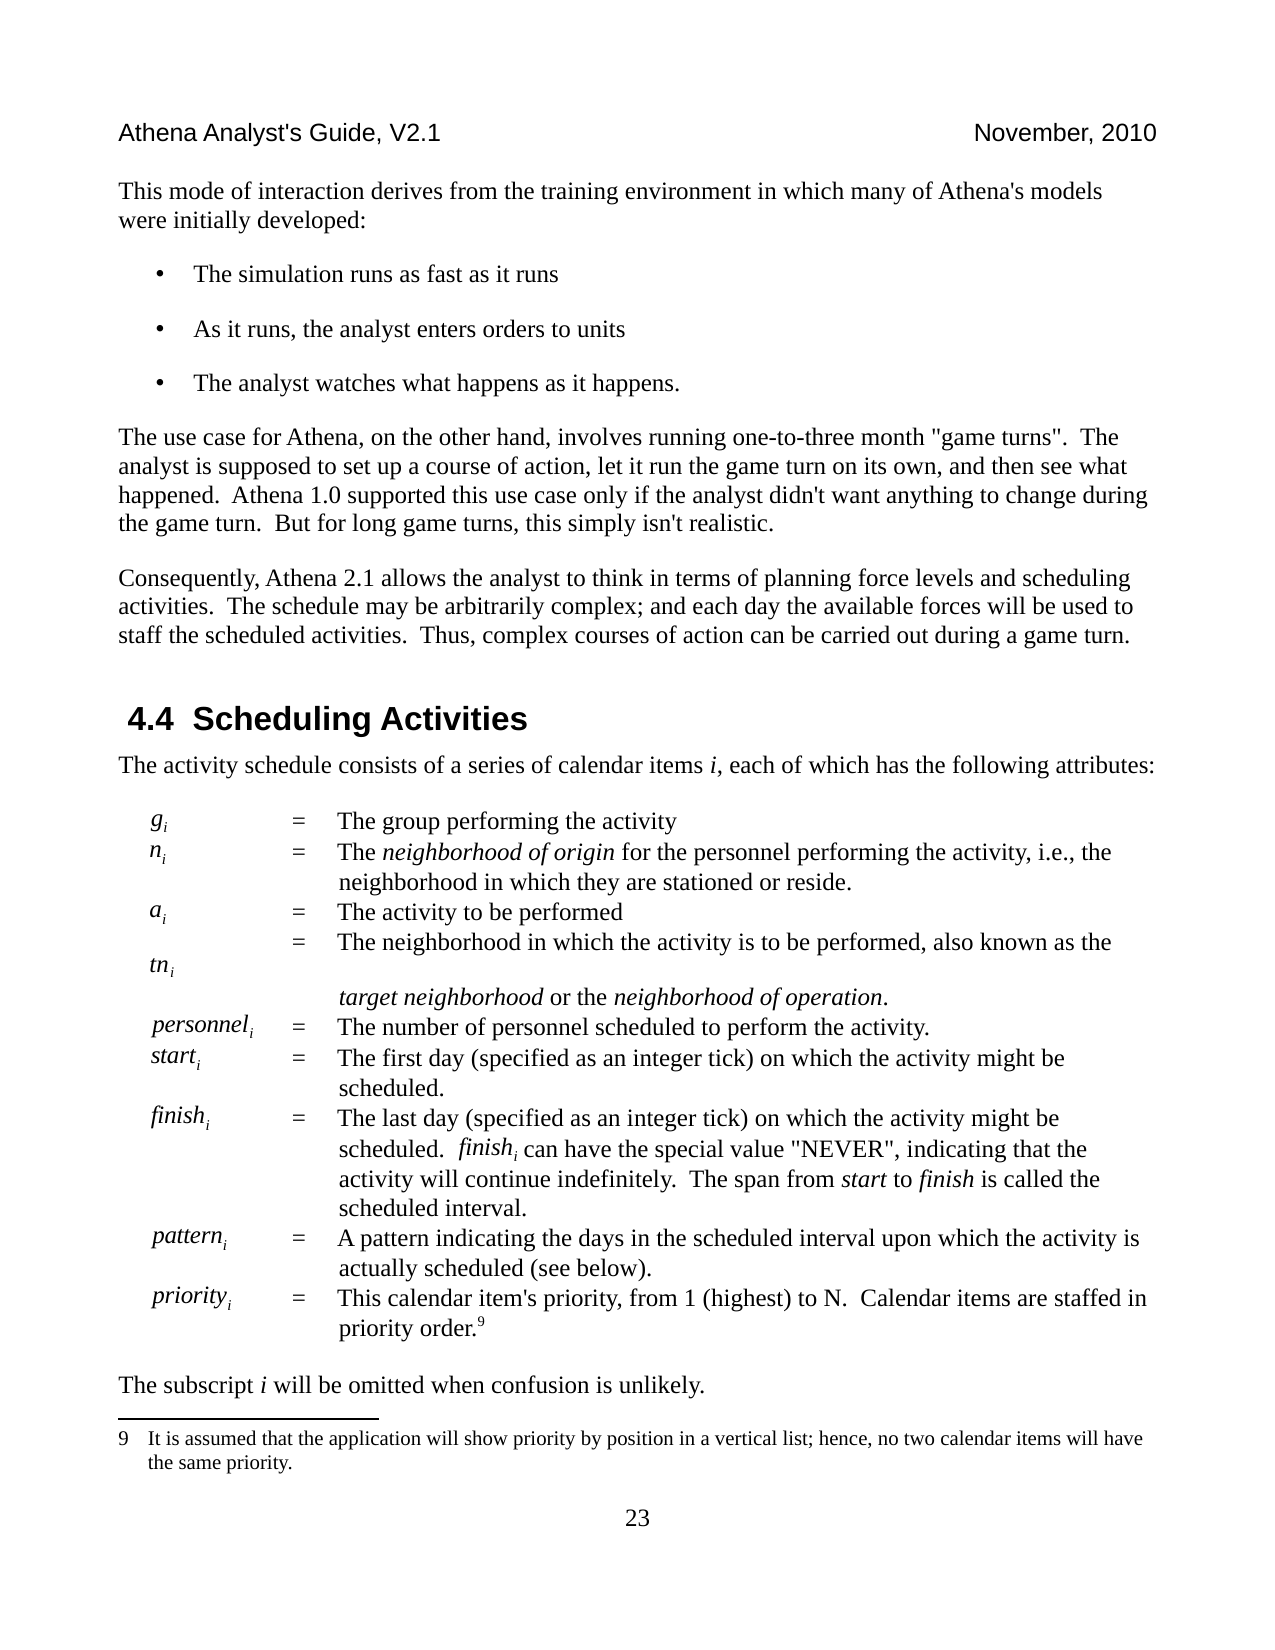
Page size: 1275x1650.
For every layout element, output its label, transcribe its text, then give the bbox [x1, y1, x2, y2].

text = The number of personnel scheduled to perform the activity. [149, 1011, 1157, 1042]
text = This calendar item's priority, from 1 (highest) to N. Calendar items are staffed in priority order. [149, 1282, 1157, 1342]
list The simulation runs as fast as it runs [156, 259, 1157, 288]
text = The first day (specified as an integer tick) on which the activity might be scheduled. [149, 1042, 1157, 1102]
text This mode of interaction derives from the training environment in which many of Athena's models were initially developed: [118, 176, 1157, 234]
text = The last day (specified as an integer tick) on which the activity might be scheduled. can have the special value "NEVER", indicating that the activity will continue indefinitely. The span from start to finish is called the scheduled interval. [149, 1102, 1157, 1222]
text Consequently, Athena 2.1 allows the analyst to think in terms of planning force levels and scheduling activities. The schedule may be arbitrarily complex; and each day the available forces will be used to staff the scheduled activities. Thus, complex courses of action can be carried out during a game turn. [118, 563, 1157, 649]
text = The activity to be performed [149, 896, 1157, 927]
text The activity schedule consists of a series of calendar items i, each of which has the following attributes: [118, 750, 1157, 779]
text = The neighborhood of origin for the personnel performing the activity, i.e., the neighborhood in which they are stationed or reside. [149, 836, 1157, 896]
subtitle Scheduling Activities [118, 699, 1157, 738]
text = The neighborhood in which the activity is to be performed, also known as the target neighborhood or the neighborhood of operation. [149, 927, 1157, 1011]
text = The group performing the activity [149, 805, 1157, 836]
list The analyst watches what happens as it happens. [156, 368, 1157, 397]
text The subscript i will be omitted when confusion is unlikely. [118, 1371, 1157, 1399]
list As it runs, the analyst enters orders to units [156, 314, 1157, 342]
text It is assumed that the application will show priority by position in a vertical list; hence, no two calendar items will have the same priority. [118, 1426, 1157, 1474]
text = A pattern indicating the days in the scheduled interval upon which the activity is actually scheduled (see below). [149, 1222, 1157, 1282]
text The use case for Athena, on the other hand, involves running one-to-three month "game turns". The analyst is supposed to set up a course of action, let it run the game turn on its own, and then see what happened. Athena 1.0 supported this use case only if the analyst didn't want anything to change during the game turn. But for long game turns, this simply isn't realistic. [118, 422, 1157, 537]
